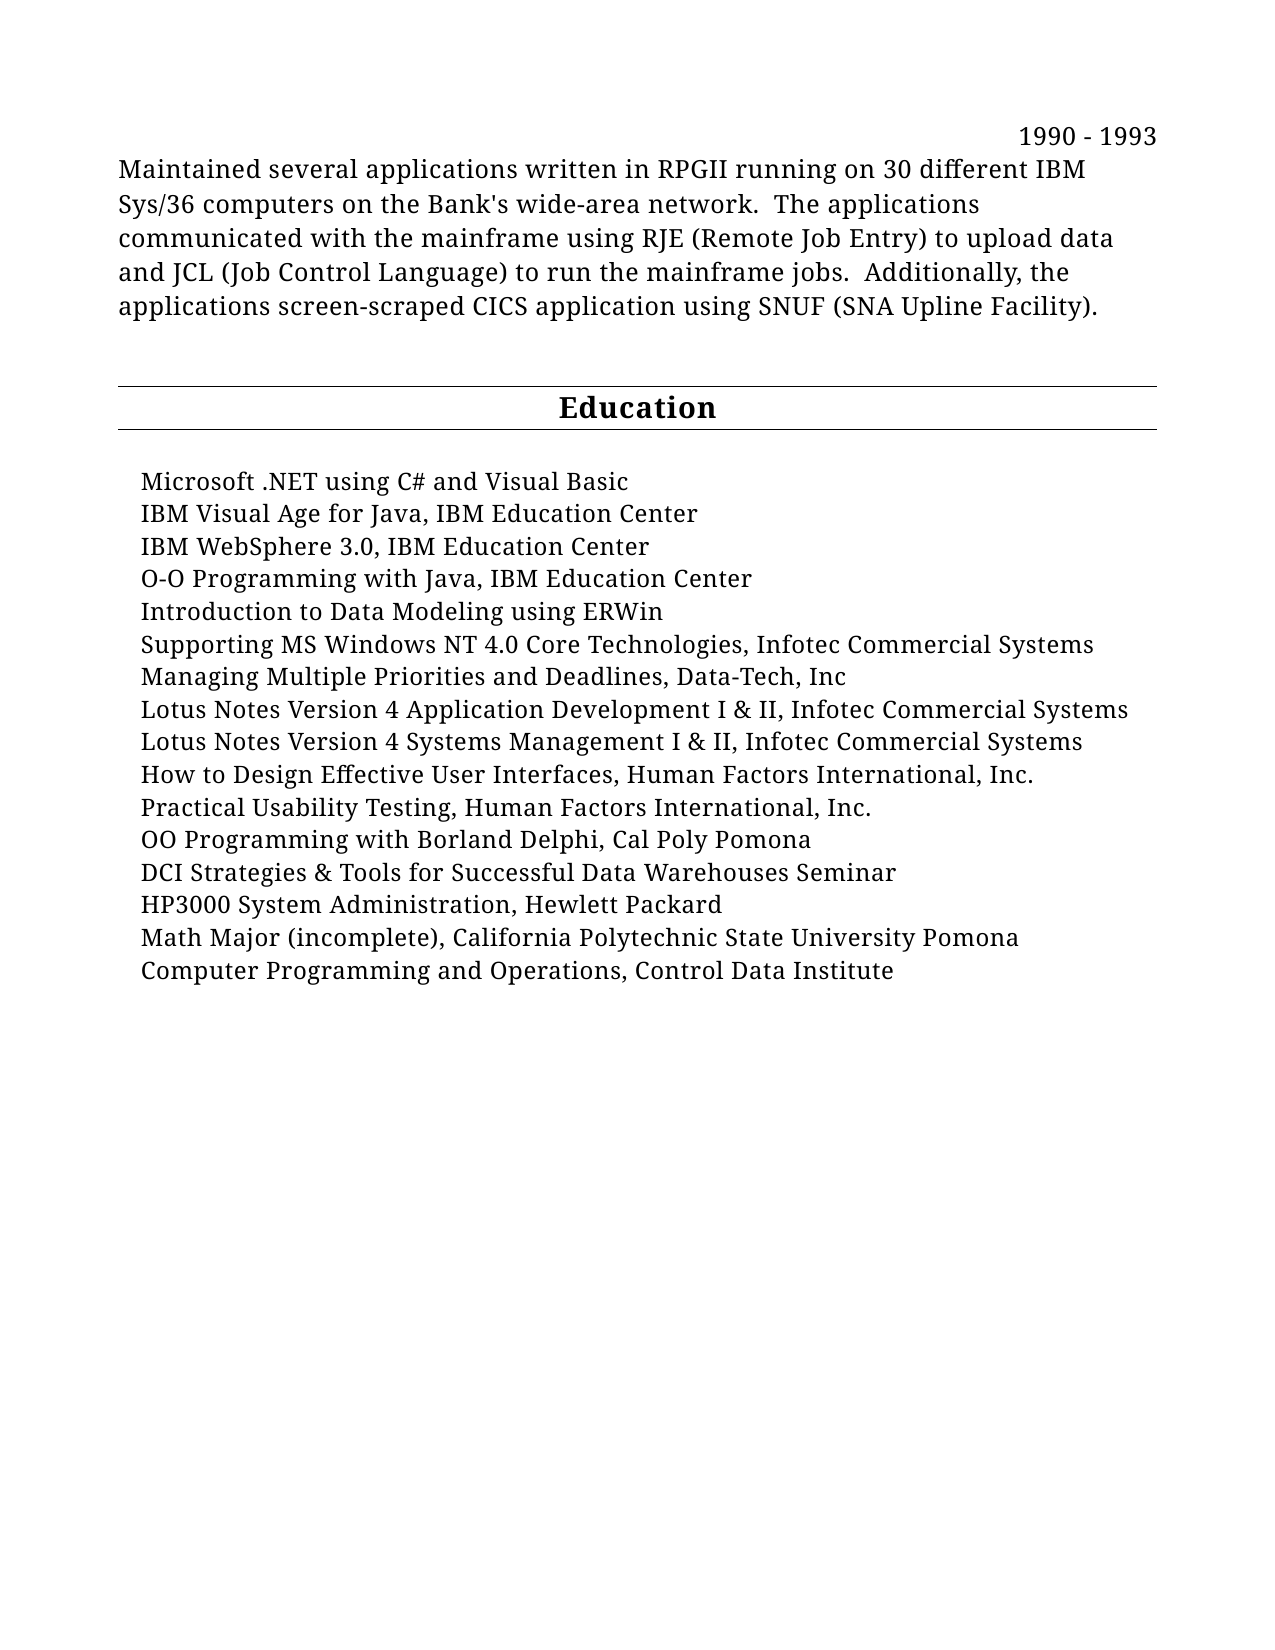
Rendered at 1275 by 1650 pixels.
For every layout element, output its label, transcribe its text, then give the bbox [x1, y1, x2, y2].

text Microsoft .NET using C# and Visual Basic [141, 464, 1157, 497]
text Supporting MS Windows NT 4.0 Core Technologies, Infotec Commercial Systems [141, 627, 1157, 660]
text Introduction to Data Modeling using ERWin [141, 595, 1157, 627]
text DCI Strategies & Tools for Successful Data Warehouses Seminar [141, 856, 1157, 888]
text Practical Usability Testing, Human Factors International, Inc. [141, 790, 1157, 823]
text Managing Multiple Priorities and Deadlines, Data-Tech, Inc [141, 660, 1157, 693]
text O-O Programming with Java, IBM Education Center [141, 562, 1157, 595]
text IBM WebSphere 3.0, IBM Education Center [141, 529, 1157, 562]
text OO Programming with Borland Delphi, Cal Poly Pomona [141, 823, 1157, 856]
text HP3000 System Administration, Hewlett Packard [141, 888, 1157, 921]
text Lotus Notes Version 4 Systems Management I & II, Infotec Commercial Systems [141, 725, 1157, 758]
text How to Design Effective User Interfaces, Human Factors International, Inc. [141, 758, 1157, 790]
text Maintained several applications written in RPGII running on 30 different IBM Sys/36 computers on the Bank's wide-area network. The applications communicated with the mainframe using RJE (Remote Job Entry) to upload data and JCL (Job Control Language) to run the mainframe jobs. Additionally, the applications screen-scraped CICS application using SNUF (SNA Upline Facility). [118, 152, 1157, 322]
text Computer Programming and Operations, Control Data Institute [141, 953, 1157, 986]
text IBM Visual Age for Java, IBM Education Center [141, 497, 1157, 529]
subtitle Education [118, 387, 1157, 429]
text Math Major (incomplete), California Polytechnic State University Pomona [141, 921, 1157, 953]
subtitle 1990 - 1993 [118, 118, 1157, 152]
text Lotus Notes Version 4 Application Development I & II, Infotec Commercial Systems [141, 693, 1157, 725]
